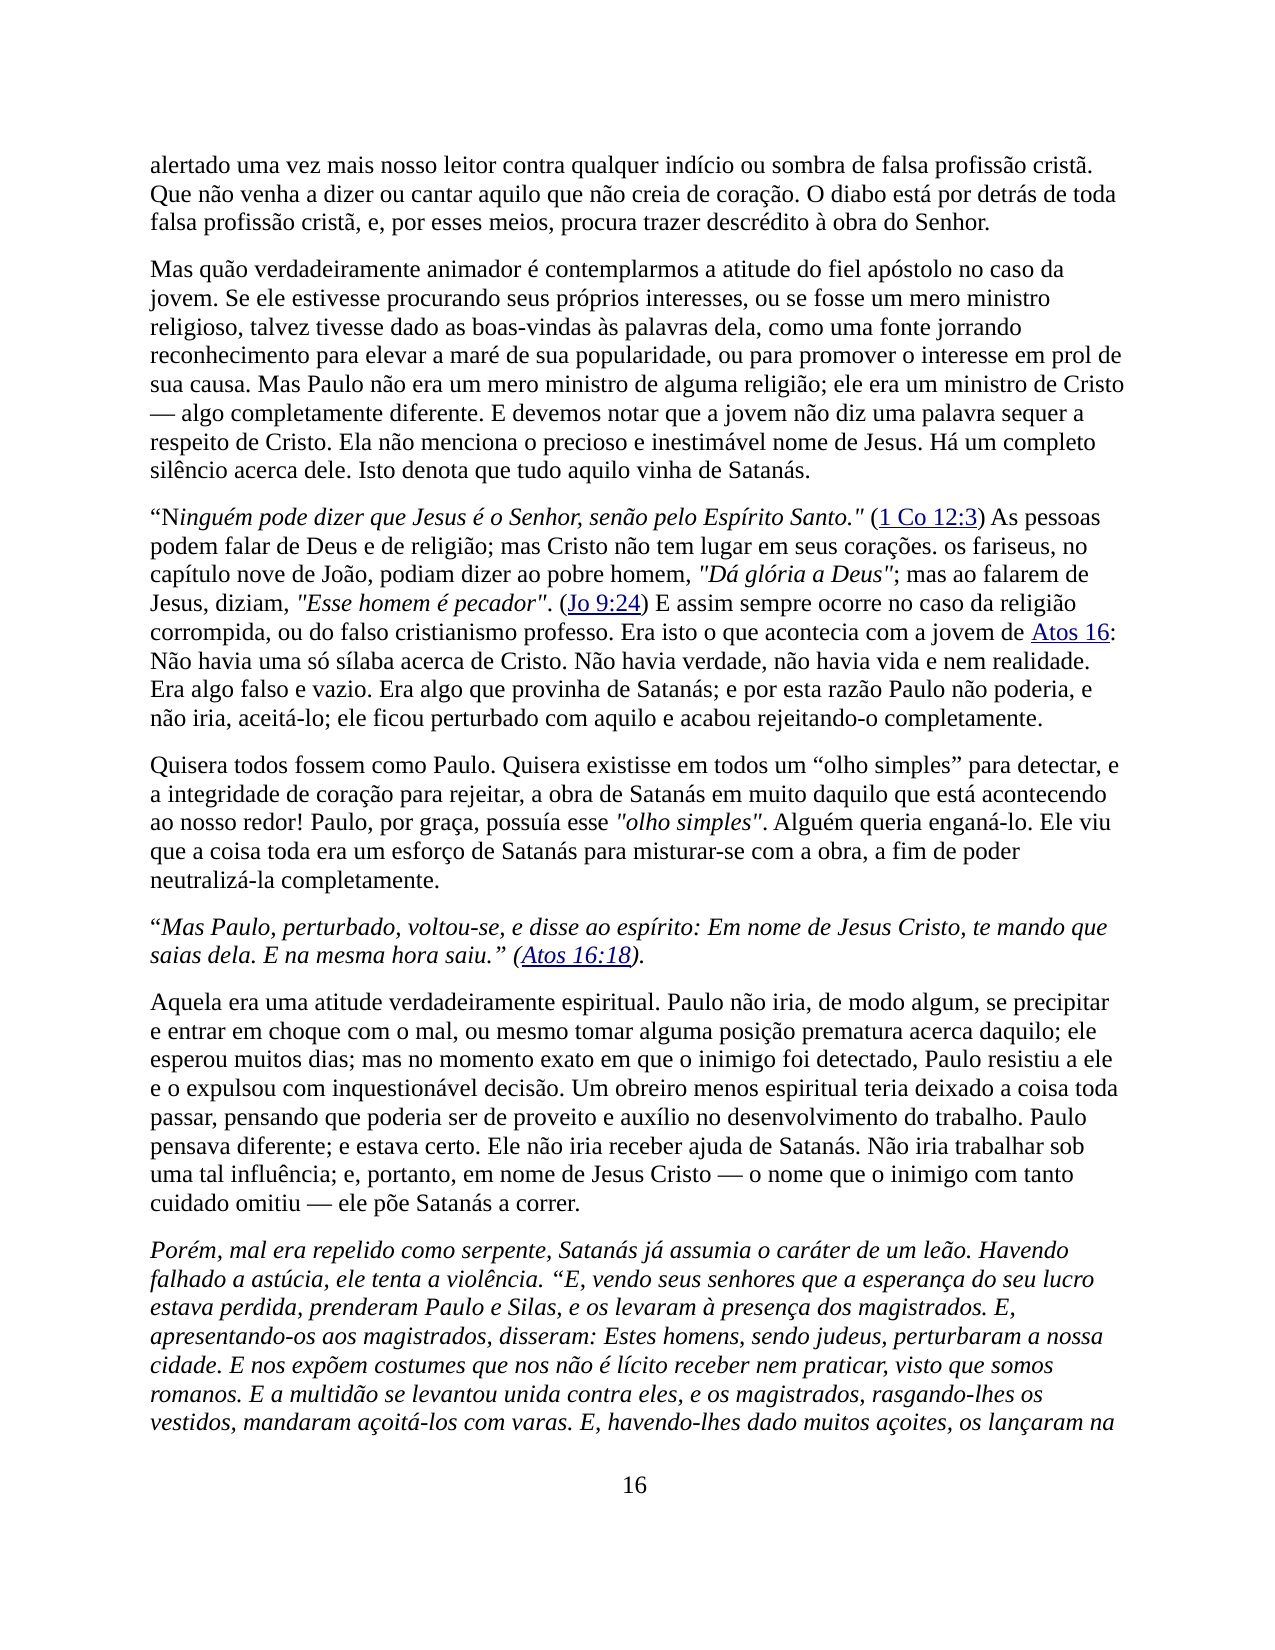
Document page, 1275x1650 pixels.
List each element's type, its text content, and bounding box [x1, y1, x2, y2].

text Mas quão verdadeiramente animador é contemplarmos a atitude do fiel apóstolo no caso da jovem. Se ele estivesse procurando seus próprios interesses, ou se fosse um mero ministro religioso, talvez tivesse dado as boas-vindas às palavras dela, como uma fonte jorrando reconhecimento para elevar a maré de sua popularidade, ou para promover o interesse em prol de sua causa. Mas Paulo não era um mero ministro de alguma religião; ele era um ministro de Cristo — algo completamente diferente. E devemos notar que a jovem não diz uma palavra sequer a respeito de Cristo. Ela não menciona o precioso e inestimável nome de Jesus. Há um completo silêncio acerca dele. Isto denota que tudo aquilo vinha de Satanás. [150, 254, 1125, 484]
text “Mas Paulo, perturbado, voltou-se, e disse ao espírito: Em nome de Jesus Cristo, te mando que saias dela. E na mesma hora saiu.” (Atos 16:18). [150, 912, 1125, 969]
text alertado uma vez mais nosso leitor contra qualquer indício ou sombra de falsa profissão cristã. Que não venha a dizer ou cantar aquilo que não creia de coração. O diabo está por detrás de toda falsa profissão cristã, e, por esses meios, procura trazer descrédito à obra do Senhor. [150, 150, 1125, 236]
text “Ninguém pode dizer que Jesus é o Senhor, senão pelo Espírito Santo." (1 Co 12:3) As pessoas podem falar de Deus e de religião; mas Cristo não tem lugar em seus corações. os fariseus, no capítulo nove de João, podiam dizer ao pobre homem, "Dá glória a Deus"; mas ao falarem de Jesus, diziam, "Esse homem é pecador". (Jo 9:24) E assim sempre ocorre no caso da religião corrompida, ou do falso cristianismo professo. Era isto o que acontecia com a jovem de Atos 16: Não havia uma só sílaba acerca de Cristo. Não havia verdade, não havia vida e nem realidade. Era algo falso e vazio. Era algo que provinha de Satanás; e por esta razão Paulo não poderia, e não iria, aceitá-lo; ele ficou perturbado com aquilo e acabou rejeitando-o completamente. [150, 502, 1125, 732]
text Aquela era uma atitude verdadeiramente espiritual. Paulo não iria, de modo algum, se precipitar e entrar em choque com o mal, ou mesmo tomar alguma posição prematura acerca daquilo; ele esperou muitos dias; mas no momento exato em que o inimigo foi detectado, Paulo resistiu a ele e o expulsou com inquestionável decisão. Um obreiro menos espiritual teria deixado a coisa toda passar, pensando que poderia ser de proveito e auxílio no desenvolvimento do trabalho. Paulo pensava diferente; e estava certo. Ele não iria receber ajuda de Satanás. Não iria trabalhar sob uma tal influência; e, portanto, em nome de Jesus Cristo — o nome que o inimigo com tanto cuidado omitiu — ele põe Satanás a correr. [150, 987, 1125, 1217]
text Porém, mal era repelido como serpente, Satanás já assumia o caráter de um leão. Havendo falhado a astúcia, ele tenta a violência. “E, vendo seus senhores que a esperança do seu lucro estava perdida, prenderam Paulo e Silas, e os levaram à presença dos magistrados. E, apresentando-os aos magistrados, disseram: Estes homens, sendo judeus, perturbaram a nossa cidade. E nos expõem costumes que nos não é lícito receber nem praticar, visto que somos romanos. E a multidão se levantou unida contra eles, e os magistrados, rasgando-lhes os vestidos, mandaram açoitá-los com varas. E, havendo-lhes dado muitos açoites, os lançaram na [150, 1235, 1125, 1436]
text Quisera todos fossem como Paulo. Quisera existisse em todos um “olho simples” para detectar, e a integridade de coração para rejeitar, a obra de Satanás em muito daquilo que está acontecendo ao nosso redor! Paulo, por graça, possuía esse "olho simples". Alguém queria enganá-lo. Ele viu que a coisa toda era um esforço de Satanás para misturar-se com a obra, a fim de poder neutralizá-la completamente. [150, 750, 1125, 894]
